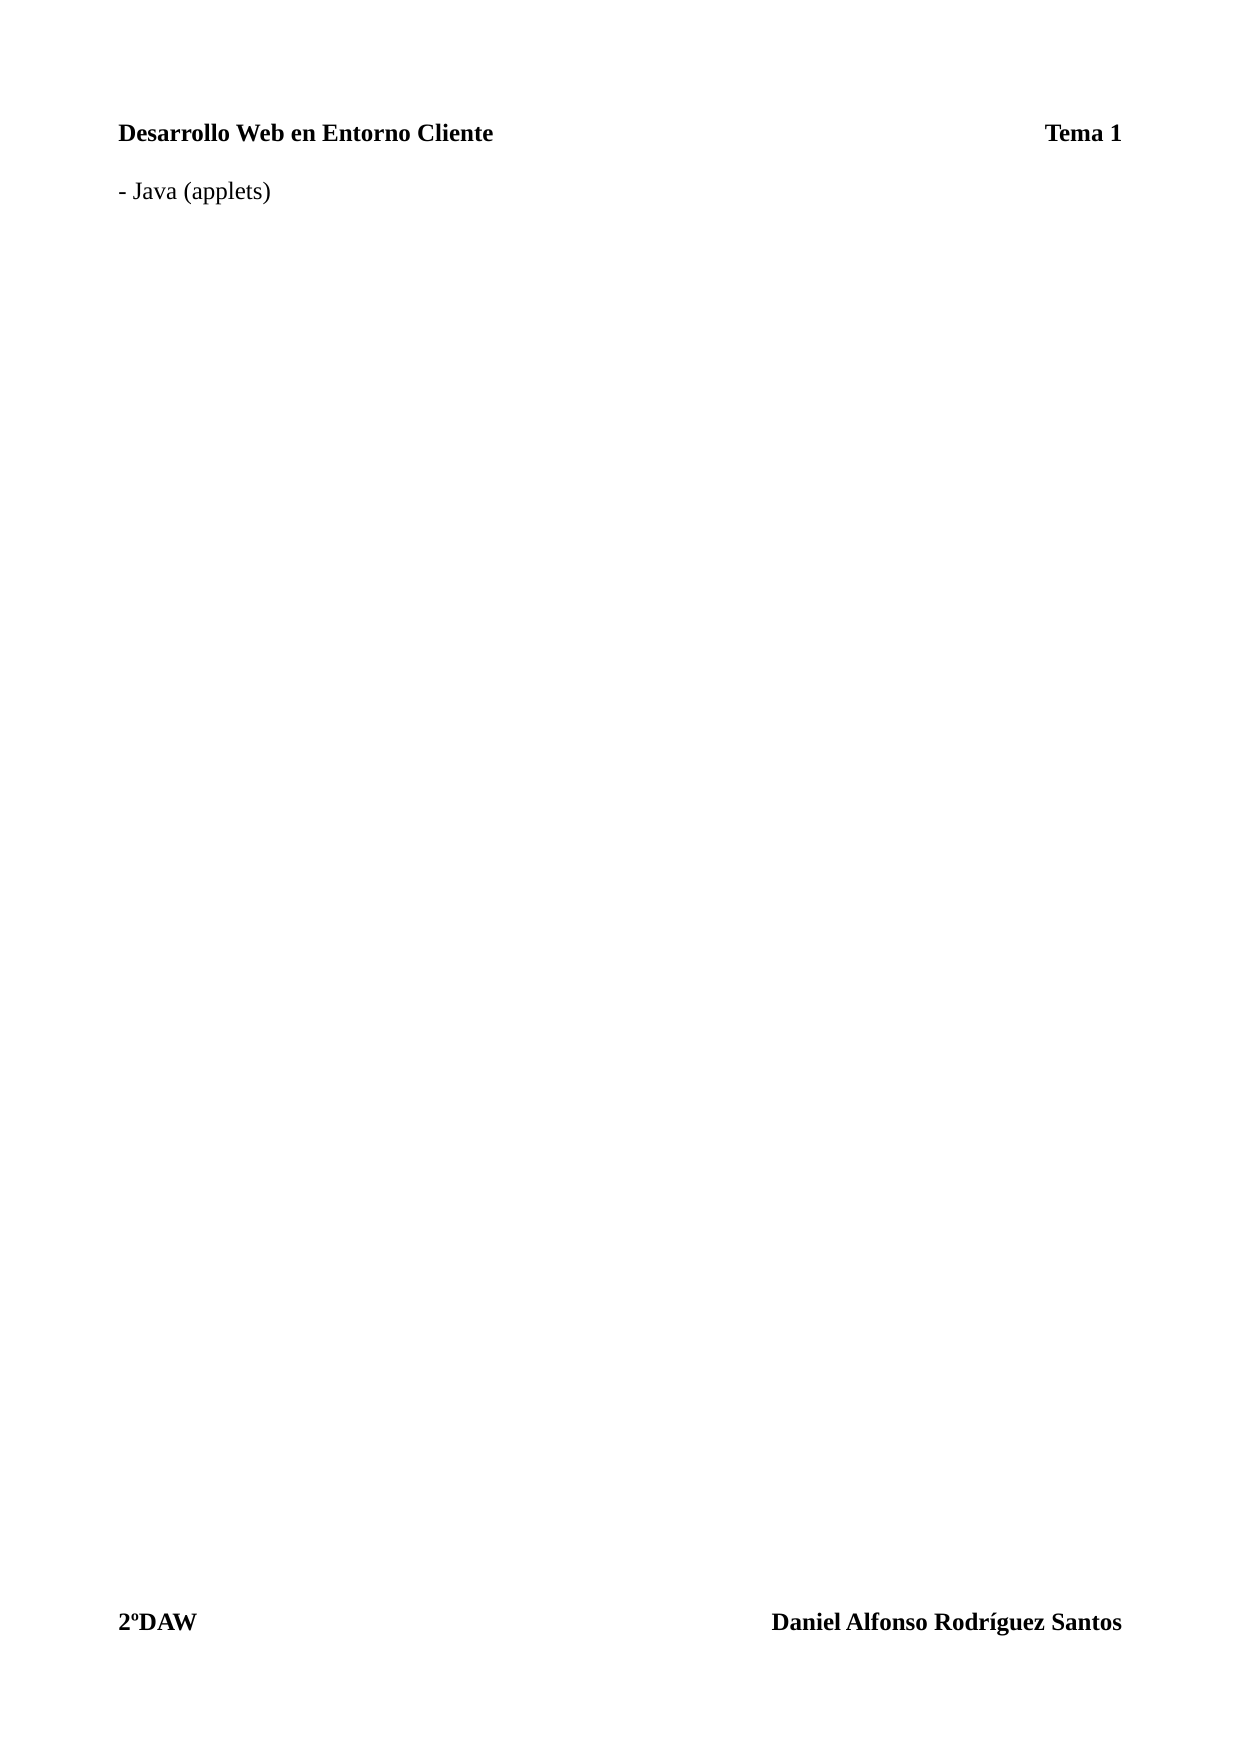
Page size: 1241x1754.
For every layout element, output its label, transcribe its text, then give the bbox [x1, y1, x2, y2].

text - Java (applets) [118, 176, 1122, 205]
